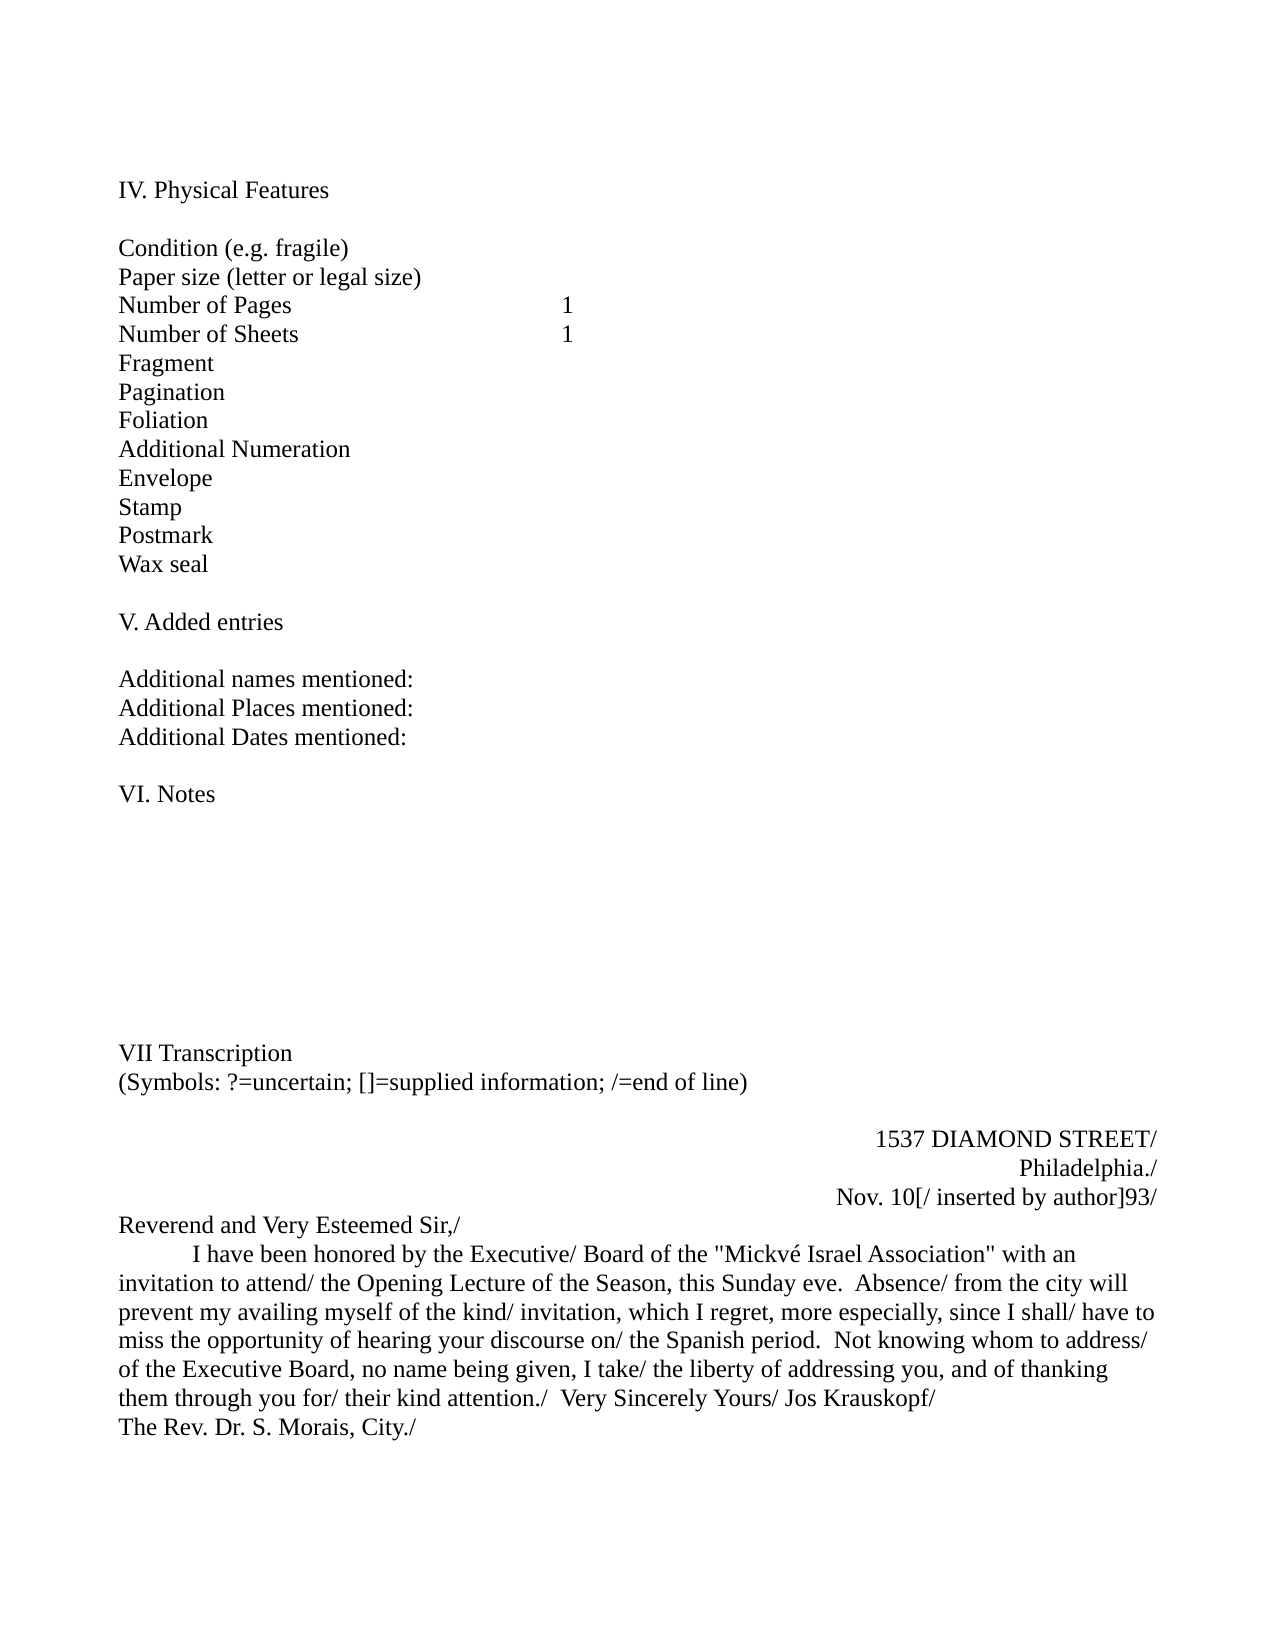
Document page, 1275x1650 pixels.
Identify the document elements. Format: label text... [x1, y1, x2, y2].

text Number of Sheets 1 [118, 319, 1157, 348]
text Reverend and Very Esteemed Sir,/ [118, 1211, 1157, 1239]
text Wax seal [118, 549, 1157, 578]
text (Symbols: ?=uncertain; []=supplied information; /=end of line) [118, 1067, 1157, 1096]
text VI. Notes [118, 779, 1157, 808]
text Fragment [118, 348, 1157, 377]
text V. Added entries [118, 607, 1157, 636]
text Stamp [118, 492, 1157, 521]
text Postma rk [118, 521, 1157, 549]
text Envelope [118, 463, 1157, 492]
text Philadelphia./ [118, 1153, 1157, 1182]
text Pagination [118, 377, 1157, 406]
text The Rev. Dr. S. Morais, City./ [118, 1412, 1157, 1441]
text Paper size (letter or legal size) [118, 262, 1157, 291]
text Foliation [118, 406, 1157, 434]
text Nov. 10[/ inserted by author]93/ [118, 1182, 1157, 1211]
text Additional Dates mentioned: [118, 722, 1157, 751]
text 1537 DIAMOND STREET/ [118, 1124, 1157, 1153]
text I have been honored by the Executive/ Board of the "Mickvé Israel Association" with an invitation to attend/ the Opening Lecture of the Season, this Sunday eve. Absence/ from the city will prevent my availing myself of the kind/ invitation, which I regret, more especially, since I shall/ have to miss the opportunity of hearing your discourse on/ the Spanish period. Not knowing whom to address/ of the Executive Board, no name being given, I take/ the liberty of addressing you, and of thanking them through you for/ their kind attention./ Very Sincerely Yours/ Jos Krauskopf/ [118, 1239, 1157, 1412]
text Condition (e.g. fragile) [118, 233, 1157, 262]
text Additional Places mentioned: [118, 693, 1157, 722]
text Additional names mentioned: [118, 664, 1157, 693]
text Additional Numeration [118, 434, 1157, 463]
text Number of Pages 1 [118, 291, 1157, 319]
text VII Transcription [118, 1038, 1157, 1067]
text IV. Physical Features [118, 176, 1157, 204]
